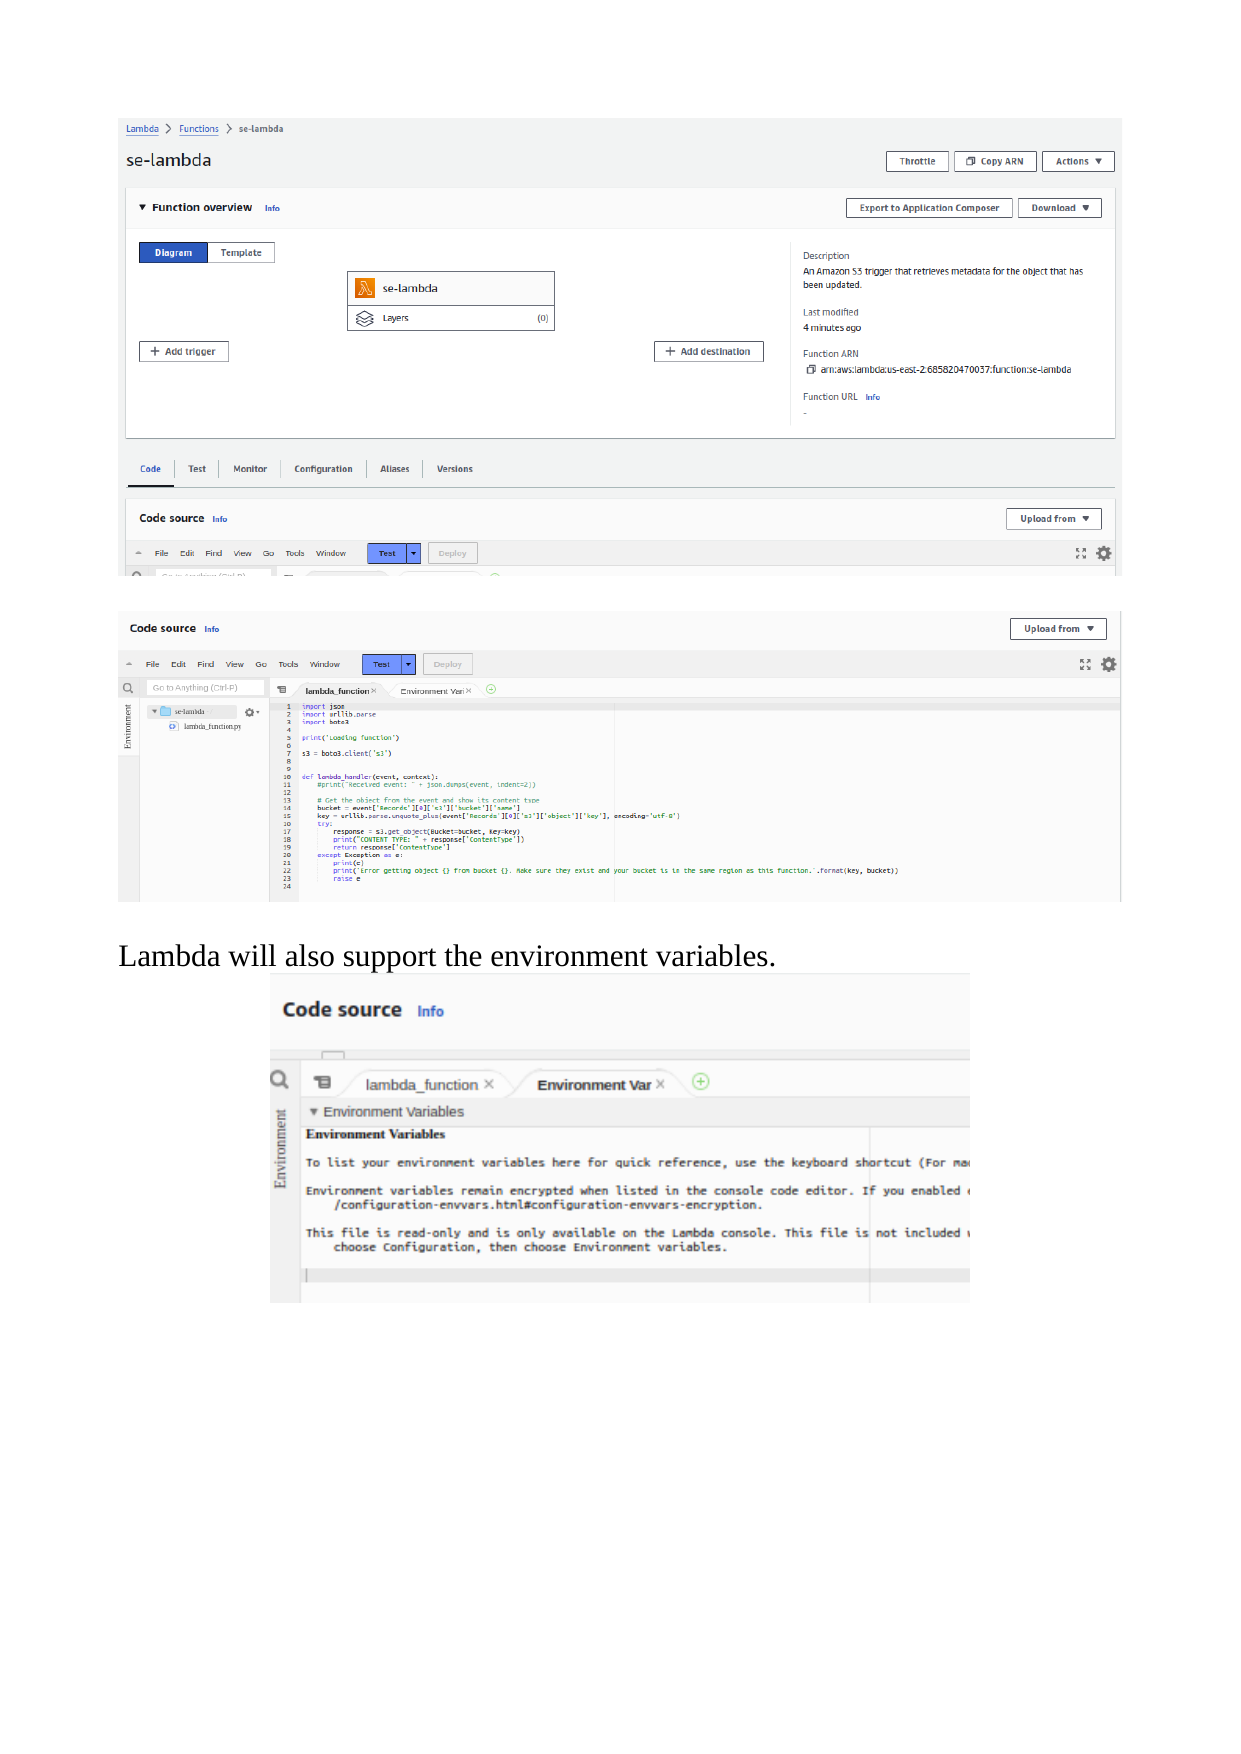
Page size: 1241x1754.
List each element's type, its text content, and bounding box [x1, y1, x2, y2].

picture [118, 118, 1123, 576]
picture [118, 611, 1123, 902]
picture [270, 973, 970, 1303]
text Lambda will also support the environment variables. [118, 937, 1122, 973]
